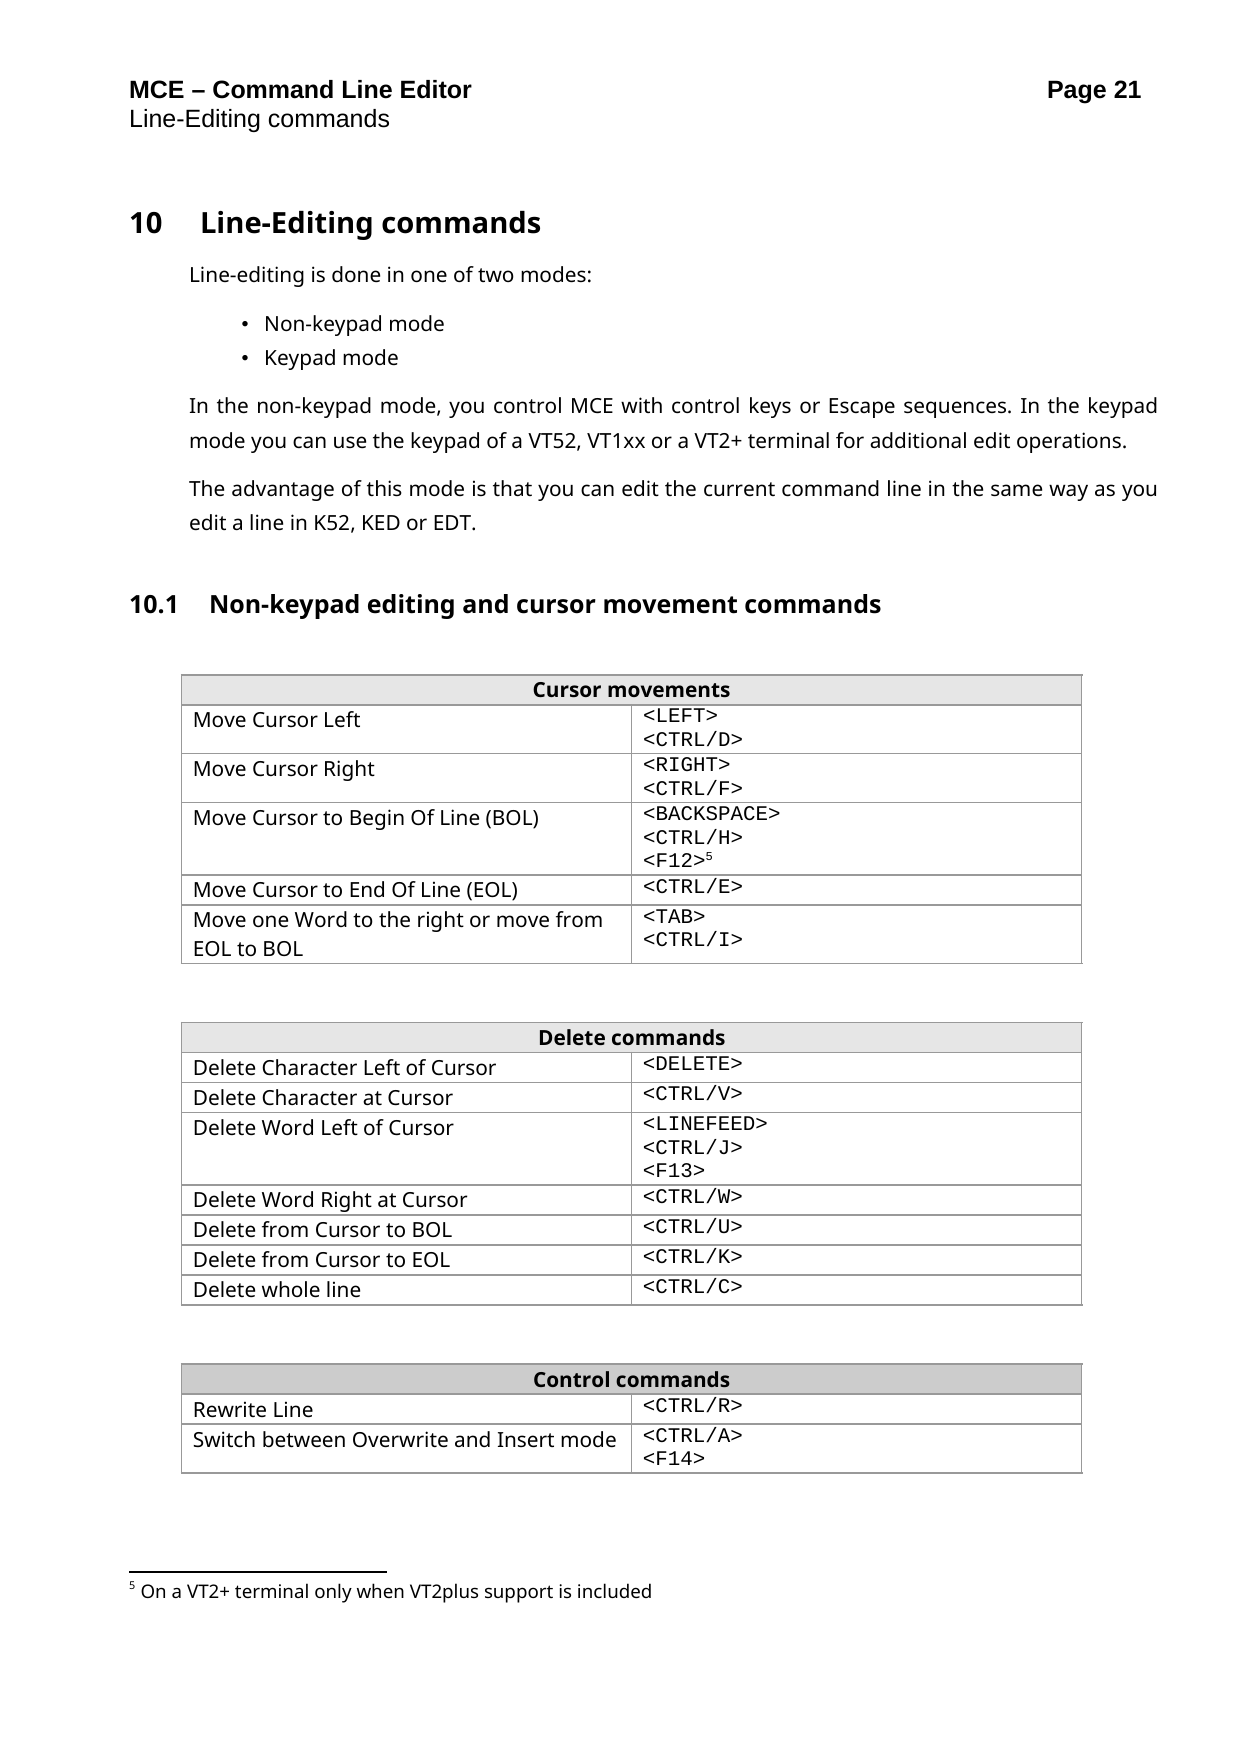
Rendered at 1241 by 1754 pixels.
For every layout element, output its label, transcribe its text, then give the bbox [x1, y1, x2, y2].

table_header Cursor movements [182, 676, 1081, 704]
table_cell Move one Word to the right or move from EOL to BOL [182, 906, 631, 962]
table_cell <TAB> <CTRL/I> [632, 906, 1081, 962]
table_cell Move Cursor Right [182, 754, 631, 802]
text In the non-keypad mode, you control MCE with control keys or Escape sequences. In the keypad mode you can use the keypad of a VT52, VT1xx or a VT2+ terminal for additional edit operations. [189, 392, 1159, 454]
table_header Delete commands [182, 1023, 1081, 1052]
table_cell Delete whole line [182, 1276, 631, 1304]
table_cell Delete Character at Cursor [182, 1083, 631, 1112]
table_cell <CTRL/A> <F14> [632, 1425, 1081, 1472]
table_cell <LEFT> <CTRL/D> [632, 706, 1081, 753]
table_cell Rewrite Line [182, 1395, 631, 1423]
table_cell <CTRL/K> [632, 1246, 1081, 1274]
text Line-editing is done in one of two modes: [189, 260, 1159, 289]
subtitle Non-keypad editing and cursor movement commands [129, 587, 1159, 621]
table_cell Delete from Cursor to BOL [182, 1216, 631, 1244]
table_cell <CTRL/R> [632, 1395, 1081, 1423]
table_header Control commands [182, 1365, 1081, 1393]
table_cell Delete Character Left of Cursor [182, 1053, 631, 1082]
table_cell <CTRL/C> [632, 1276, 1081, 1304]
table_cell Delete Word Right at Cursor [182, 1186, 631, 1214]
table_cell <DELETE> [632, 1053, 1081, 1082]
table_cell <CTRL/U> [632, 1216, 1081, 1244]
text The advantage of this mode is that you can edit the current command line in the same way as you edit a line in K52, KED or EDT. [189, 474, 1159, 537]
table_cell <BACKSPACE> <CTRL/H> <F12> [632, 803, 1081, 874]
table_cell <RIGHT> <CTRL/F> [632, 754, 1081, 802]
table_cell Move Cursor to Begin Of Line (BOL) [182, 803, 631, 874]
table_cell Switch between Overwrite and Insert mode [182, 1425, 631, 1472]
table_cell Delete from Cursor to EOL [182, 1246, 631, 1274]
table_cell <CTRL/W> [632, 1186, 1081, 1214]
table_cell <CTRL/E> [632, 876, 1081, 904]
table_cell Move Cursor to End Of Line (EOL) [182, 876, 631, 904]
table_cell <LINEFEED> <CTRL/J> <F13> [632, 1113, 1081, 1184]
list Non-keypad mode [241, 309, 1159, 337]
table_cell Move Cursor Left [182, 706, 631, 753]
list Keypad mode [241, 343, 1159, 371]
subtitle Line-Editing commands [129, 203, 1159, 242]
table_cell <CTRL/V> [632, 1083, 1081, 1112]
table_cell Delete Word Left of Cursor [182, 1113, 631, 1184]
